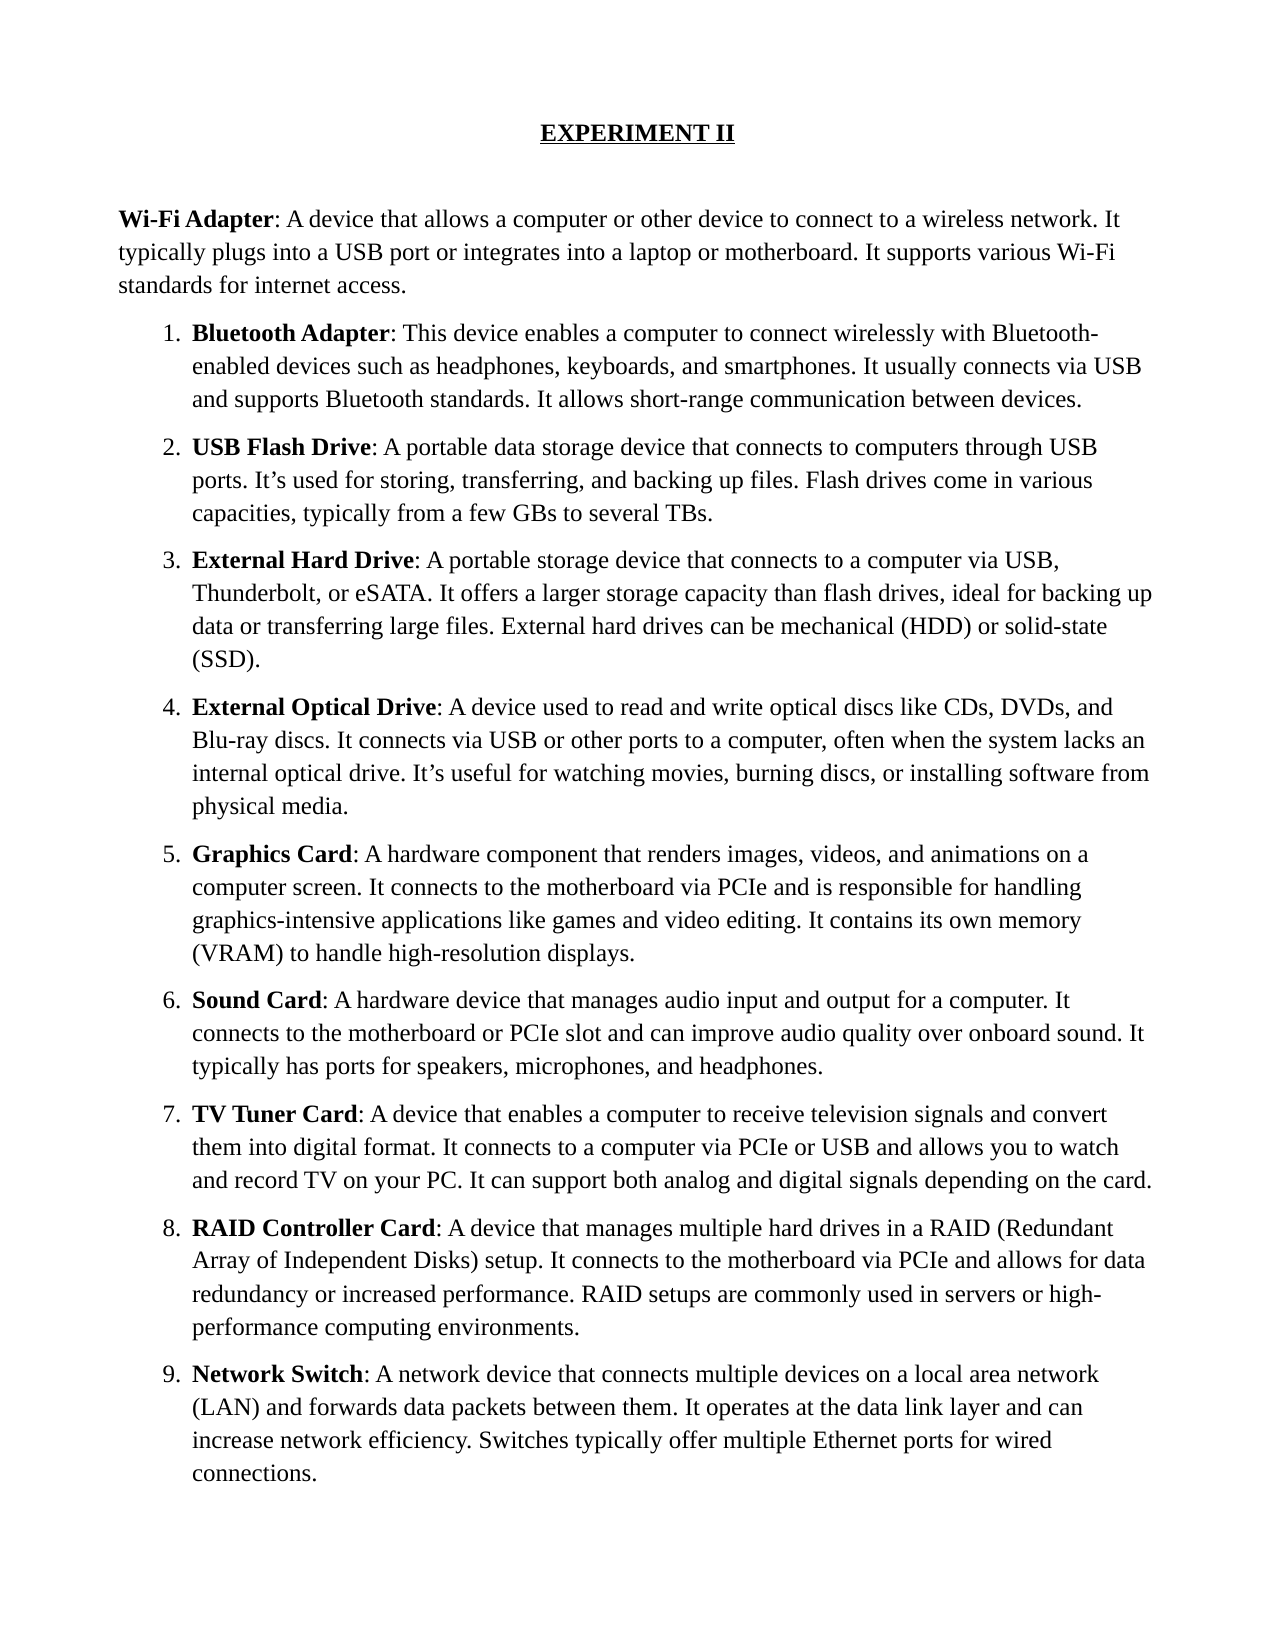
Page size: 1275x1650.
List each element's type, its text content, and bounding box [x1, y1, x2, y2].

list Sound Card: A hardware device that manages audio input and output for a computer. It connects to the motherboard or PCIe slot and can improve audio quality over onboard sound. It typically has ports for speakers, microphones, and headphones. [162, 985, 1157, 1080]
list RAID Controller Card: A device that manages multiple hard drives in a RAID (Redundant Array of Independent Disks) setup. It connects to the motherboard via PCIe and allows for data redundancy or increased performance. RAID setups are commonly used in servers or high-performance computing environments. [162, 1213, 1157, 1340]
text EXPERIMENT II [118, 118, 1157, 147]
list TV Tuner Card: A device that enables a computer to receive television signals and convert them into digital format. It connects to a computer via PCIe or USB and allows you to watch and record TV on your PC. It can support both analog and digital signals depending on the card. [162, 1099, 1157, 1194]
list Graphics Card: A hardware component that renders images, videos, and animations on a computer screen. It connects to the motherboard via PCIe and is responsible for handling graphics-intensive applications like games and video editing. It contains its own memory (VRAM) to handle high-resolution displays. [162, 839, 1157, 966]
list Network Switch: A network device that connects multiple devices on a local area network (LAN) and forwards data packets between them. It operates at the data link layer and can increase network efficiency. Switches typically offer multiple Ethernet ports for wired connections. [162, 1359, 1157, 1487]
list External Hard Drive: A portable storage device that connects to a computer via USB, Thunderbolt, or eSATA. It offers a larger storage capacity than flash drives, ideal for backing up data or transferring large files. External hard drives can be mechanical (HDD) or solid-state (SSD). [162, 545, 1157, 673]
text Wi-Fi Adapter: A device that allows a computer or other device to connect to a wireless network. It typically plugs into a USB port or integrates into a laptop or motherboard. It supports various Wi-Fi standards for internet access. [118, 204, 1157, 299]
list Bluetooth Adapter: This device enables a computer to connect wirelessly with Bluetooth-enabled devices such as headphones, keyboards, and smartphones. It usually connects via USB and supports Bluetooth standards. It allows short-range communication between devices. [162, 318, 1157, 413]
list USB Flash Drive: A portable data storage device that connects to computers through USB ports. It’s used for storing, transferring, and backing up files. Flash drives come in various capacities, typically from a few GBs to several TBs. [162, 432, 1157, 526]
list External Optical Drive: A device used to read and write optical discs like CDs, DVDs, and Blu-ray discs. It connects via USB or other ports to a computer, often when the system lacks an internal optical drive. It’s useful for watching movies, burning discs, or installing software from physical media. [162, 692, 1157, 820]
